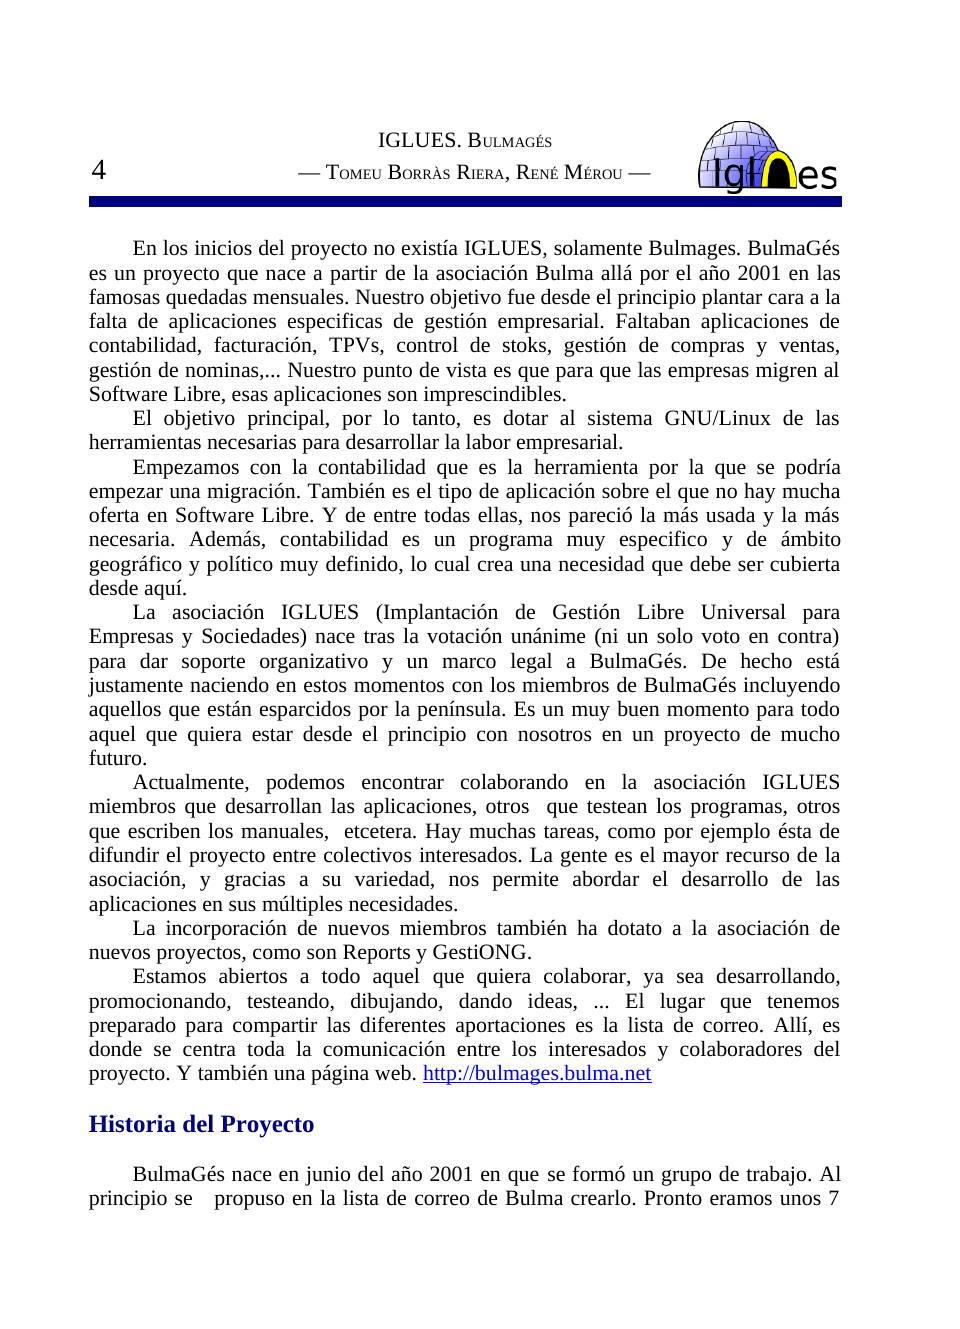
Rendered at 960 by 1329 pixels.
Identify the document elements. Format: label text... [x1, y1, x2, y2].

text Actualmente, podemos encontrar colaborando en la asociación IGLUES miembros que desarrollan las aplicaciones, otros que testean los programas, otros que escriben los manuales, etcetera. Hay muchas tareas, como por ejemplo ésta de difundir el proyecto entre colectivos interesados. La gente es el mayor recurso de la asociación, y gracias a su variedad, nos permite abordar el desarrollo de las aplicaciones en sus múltiples necesidades. [88, 770, 842, 916]
picture [698, 121, 837, 194]
text La incorporación de nuevos miembros también ha dotato a la asociación de nuevos proyectos, como son Reports y GestiONG. [88, 916, 842, 964]
text BulmaGés nace en junio del año 2001 en que se formó un grupo de trabajo. Al principio se propuso en la lista de correo de Bulma crearlo. Pronto eramos unos 7 [88, 1162, 842, 1210]
text El objetivo principal, por lo tanto, es dotar al sistema GNU/Linux de las herramientas necesarias para desarrollar la labor empresarial. [88, 406, 842, 454]
text En los inicios del proyecto no existía IGLUES, solamente Bulmages. BulmaGés es un proyecto que nace a partir de la asociación Bulma allá por el año 2001 en las famosas quedadas mensuales. Nuestro objetivo fue desde el principio plantar cara a la falta de aplicaciones especificas de gestión empresarial. Faltaban aplicaciones de contabilidad, facturación, TPVs, control de stoks, gestión de compras y ventas, gestión de nominas,... Nuestro punto de vista es que para que las empresas migren al Software Libre, esas aplicaciones son imprescindibles. [88, 236, 842, 406]
text Estamos abiertos a todo aquel que quiera colaborar, ya sea desarrollando, promocionando, testeando, dibujando, dando ideas, ... El lugar que tenemos preparado para compartir las diferentes aportaciones es la lista de correo. Allí, es donde se centra toda la comunicación entre los interesados y colaboradores del proyecto. Y también una página web. http://bulmages.bulma.net [88, 964, 842, 1086]
text Empezamos con la contabilidad que es la herramienta por la que se podría empezar una migración. También es el tipo de aplicación sobre el que no hay mucha oferta en Software Libre. Y de entre todas ellas, nos pareció la más usada y la más necesaria. Además, contabilidad es un programa muy especifico y de ámbito geográfico y político muy definido, lo cual crea una necesidad que debe ser cubierta desde aquí. [88, 454, 842, 600]
text La asociación IGLUES (Implantación de Gestión Libre Universal para Empresas y Sociedades) nace tras la votación unánime (ni un solo voto en contra) para dar soporte organizativo y un marco legal a BulmaGés. De hecho está justamente naciendo en estos momentos con los miembros de BulmaGés incluyendo aquellos que están esparcidos por la península. Es un muy buen momento para todo aquel que quiera estar desde el principio con nosotros en un proyecto de mucho futuro. [88, 600, 842, 770]
text Historia del Proyecto [88, 1110, 842, 1138]
